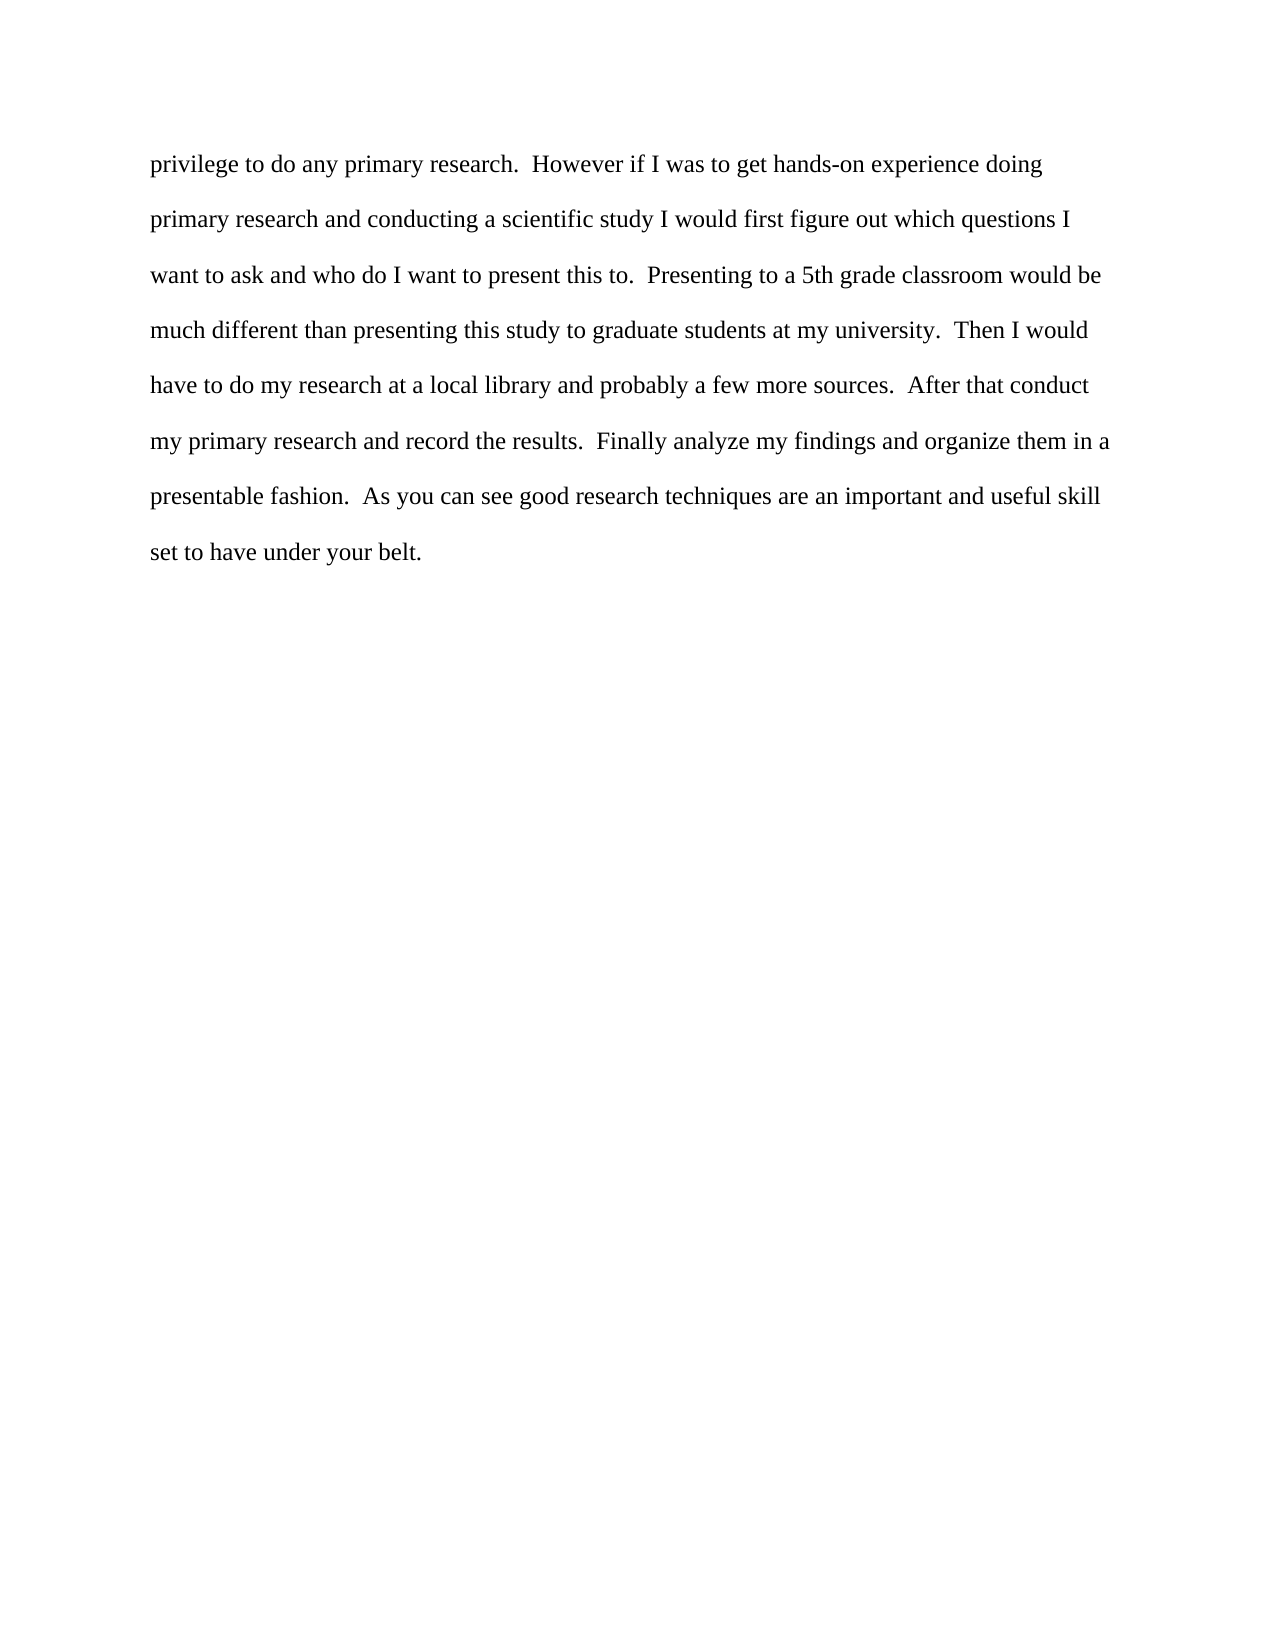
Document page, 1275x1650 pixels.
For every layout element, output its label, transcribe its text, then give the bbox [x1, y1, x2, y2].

text privilege to do any primary research. However if I was to get hands-on experience doing primary research and conducting a scientific study I would first figure out which questions I want to ask and who do I want to present this to. Presenting to a 5th grade classroom would be much different than presenting this study to graduate students at my university. Then I would have to do my research at a local library and probably a few more sources. After that conduct my primary research and record the results. Finally analyze my findings and organize them in a presentable fashion. As you can see good research techniques are an important and useful skill set to have under your belt. [150, 150, 1125, 566]
